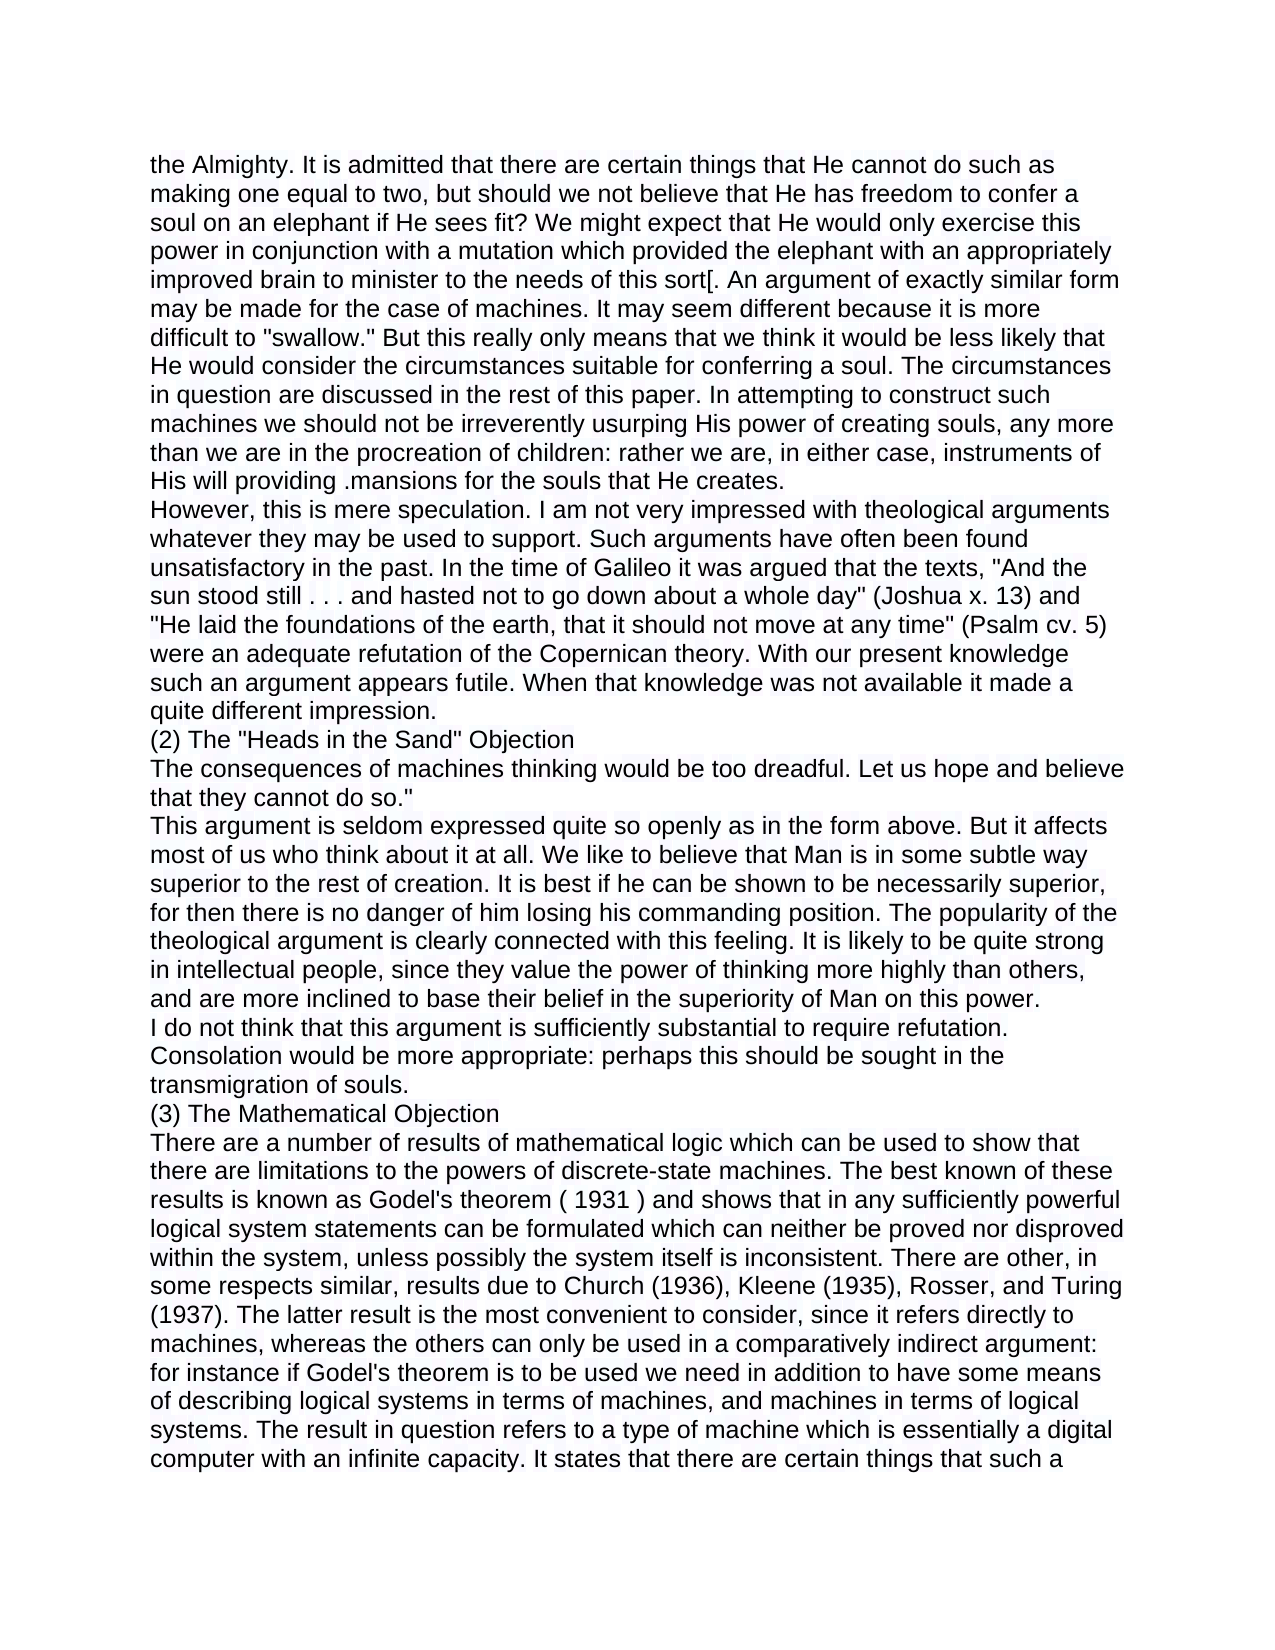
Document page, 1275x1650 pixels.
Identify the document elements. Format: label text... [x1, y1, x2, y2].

text However, this is mere speculation. I am not very impressed with theological arguments whatever they may be used to support. Such arguments have often been found unsatisfactory in the past. In the time of Galileo it was argued that the texts, "And the sun stood still . . . and hasted not to go down about a whole day" (Joshua x. 13) and "He laid the foundations of the earth, that it should not move at any time" (Psalm cv. 5) were an adequate refutation of the Copernican theory. With our present knowledge such an argument appears futile. When that knowledge was not available it made a quite different impression. [150, 495, 1125, 725]
text This argument is seldom expressed quite so openly as in the form above. But it affects most of us who think about it at all. We like to believe that Man is in some subtle way superior to the rest of creation. It is best if he can be shown to be necessarily superior, for then there is no danger of him losing his commanding position. The popularity of the theological argument is clearly connected with this feeling. It is likely to be quite strong in intellectual people, since they value the power of thinking more highly than others, and are more inclined to base their belief in the superiority of Man on this power. [150, 811, 1125, 1012]
text I do not think that this argument is sufficiently substantial to require refutation. Consolation would be more appropriate: perhaps this should be sought in the transmigration of souls. [150, 1012, 1125, 1099]
text (2) The "Heads in the Sand" Objection [574, 725, 1125, 754]
text the Almighty. It is admitted that there are certain things that He cannot do such as making one equal to two, but should we not believe that He has freedom to confer a soul on an elephant if He sees fit? We might expect that He would only exercise this power in conjunction with a mutation which provided the elephant with an appropriately improved brain to minister to the needs of this sort[. An argument of exactly similar form may be made for the case of machines. It may seem different because it is more difficult to "swallow." But this really only means that we think it would be less likely that He would consider the circumstances suitable for conferring a soul. The circumstances in question are discussed in the rest of this paper. In attempting to construct such machines we should not be irreverently usurping His power of creating souls, any more than we are in the procreation of children: rather we are, in either case, instruments of His will providing .mansions for the souls that He creates. [150, 150, 1125, 495]
text There are a number of results of mathematical logic which can be used to show that there are limitations to the powers of discrete-state machines. The best known of these results is known as Godel's theorem ( 1931 ) and shows that in any sufficiently powerful logical system statements can be formulated which can neither be proved nor disproved within the system, unless possibly the system itself is inconsistent. There are other, in some respects similar, results due to Church (1936), Kleene (1935), Rosser, and Turing (1937). The latter result is the most convenient to consider, since it refers directly to machines, whereas the others can only be used in a comparatively indirect argument: for instance if Godel's theorem is to be used we need in addition to have some means of describing logical systems in terms of machines, and machines in terms of logical systems. The result in question refers to a type of machine which is essentially a digital computer with an infinite capacity. It states that there are certain things that such a [150, 1127, 1125, 1472]
text (3) The Mathematical Objection [499, 1099, 1125, 1127]
text The consequences of machines thinking would be too dreadful. Let us hope and believe that they cannot do so." [150, 754, 1125, 811]
